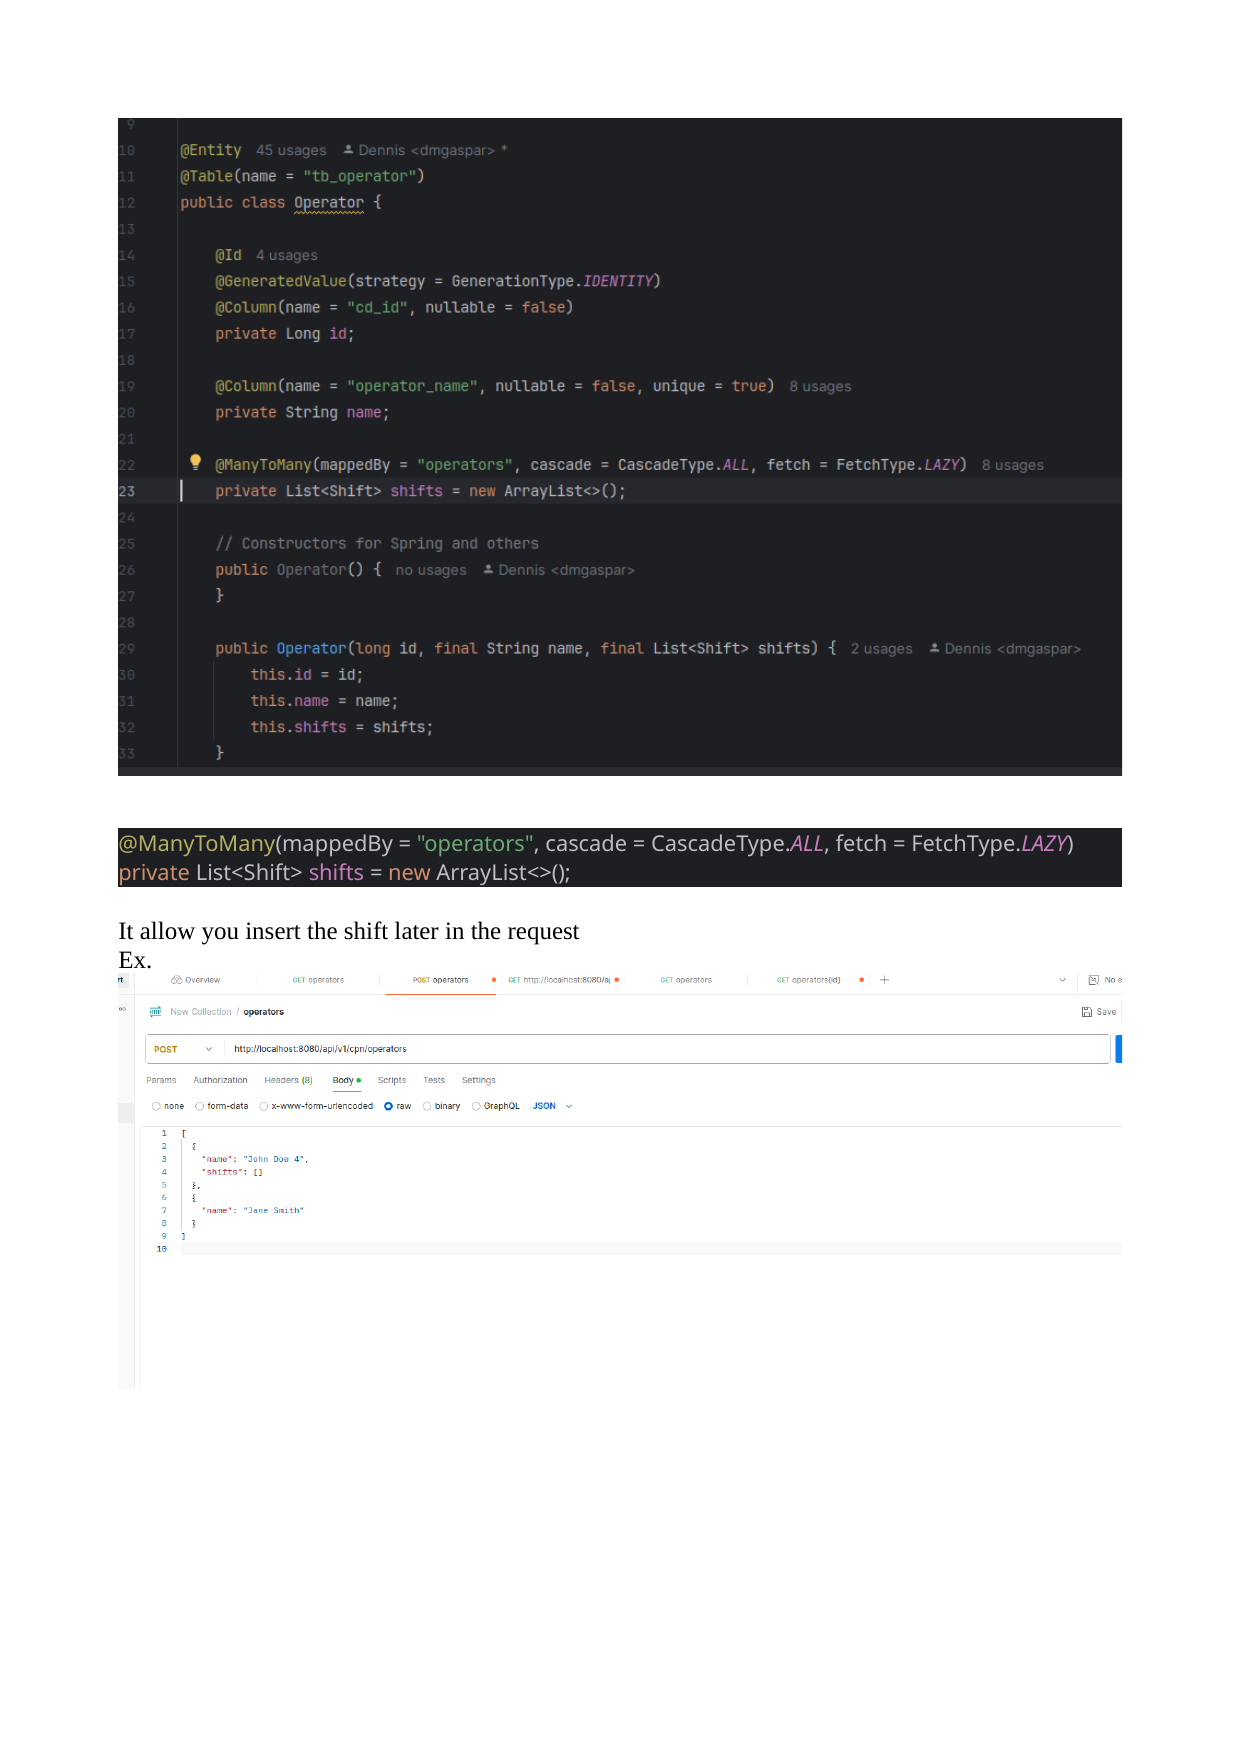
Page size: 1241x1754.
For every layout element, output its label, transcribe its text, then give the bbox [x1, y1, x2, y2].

text @ManyToMany(mappedBy = "operators", cascade = CascadeType.ALL, fetch = FetchType.LAZY) private List<Shift> shifts = new ArrayList<>(); [118, 828, 1122, 887]
picture [118, 118, 1123, 776]
picture [118, 973, 1123, 1389]
text It allow you insert the shift later in the request [118, 916, 1122, 945]
text Ex. [118, 945, 1122, 973]
